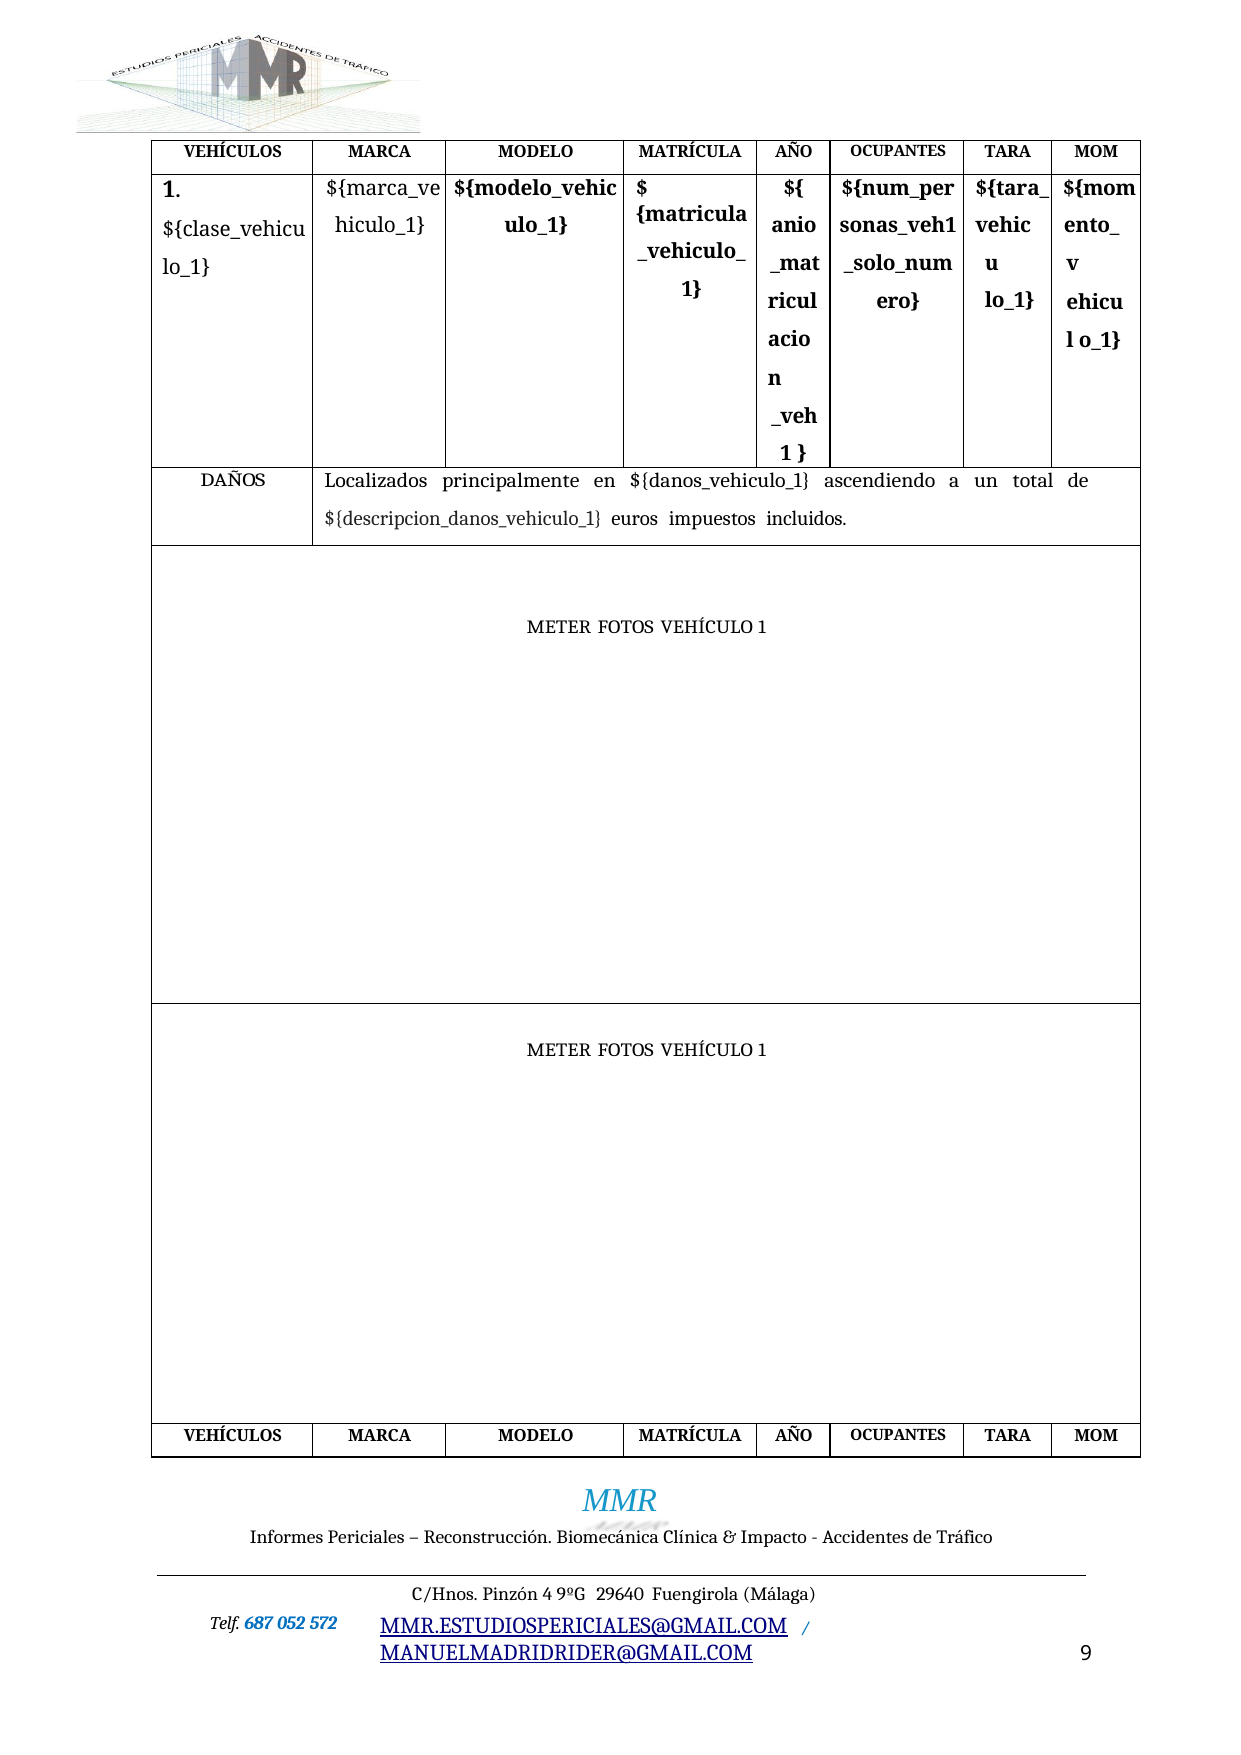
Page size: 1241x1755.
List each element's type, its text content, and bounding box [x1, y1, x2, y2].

table_cell METER FOTOS VEHÍCULO 1 [152, 546, 1140, 1003]
table_cell DAÑOS [152, 468, 312, 545]
table_header TARA [964, 141, 1051, 173]
table_cell ${mom ento_v ehicul o_1} [1052, 175, 1140, 467]
table_cell METER FOTOS VEHÍCULO 1 [152, 1004, 1140, 1423]
table_cell ${matricula _vehiculo_ 1} [624, 175, 756, 467]
table_cell AÑO [757, 1424, 829, 1456]
table_cell ${ anio _mat ricul acion _veh 1 } [757, 175, 829, 467]
table_header MATRÍCULA [624, 141, 756, 173]
table_cell ${marca_ve hiculo_1} [313, 175, 445, 467]
table_header AÑO [757, 141, 829, 173]
table_cell 1. ${clase_vehicu lo_1} [152, 175, 312, 467]
table_cell MARCA [313, 1424, 445, 1456]
table_header MARCA [313, 141, 445, 173]
table_header MODELO [446, 141, 623, 173]
table_cell ${modelo_vehic ulo_1} [446, 175, 623, 467]
table_cell MATRÍCULA [624, 1424, 756, 1456]
table_cell TARA [964, 1424, 1051, 1456]
table_cell Localizados principalmente en ${danos_vehiculo_1} ascendiendo a un total de ${descripcion_danos_vehiculo_1} euros impuestos incluidos. [313, 468, 1140, 545]
table_cell MOM [1052, 1424, 1140, 1456]
table_header VEHÍCULOS [152, 141, 312, 173]
table_cell ${num_per sonas_veh1 _solo_num ero} [831, 175, 963, 467]
table_header OCUPANTES [831, 141, 963, 173]
table_cell MODELO [446, 1424, 623, 1456]
table_cell OCUPANTES [831, 1424, 963, 1456]
table_header MOM [1052, 141, 1140, 173]
table_cell ${tara_ vehicu lo_1} [964, 175, 1051, 467]
table_cell VEHÍCULOS [152, 1424, 312, 1456]
